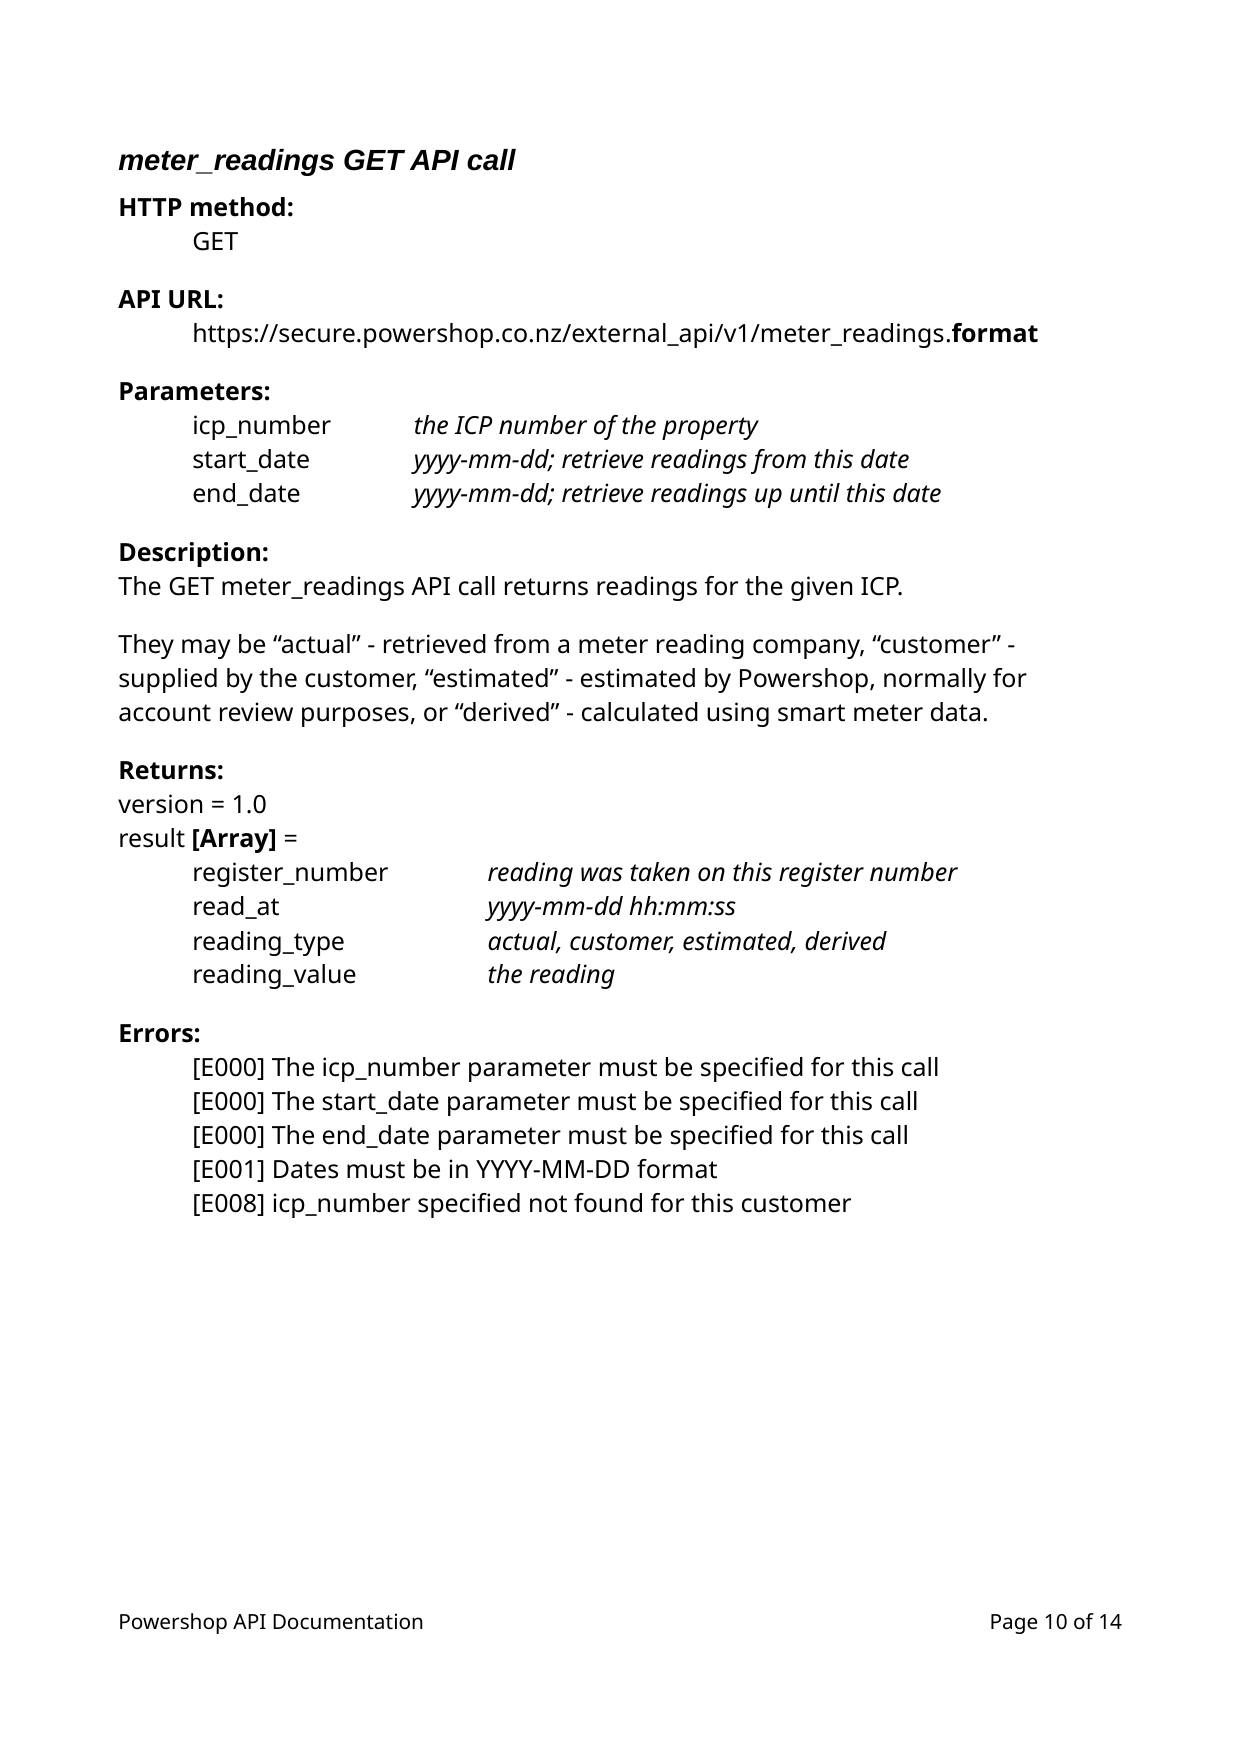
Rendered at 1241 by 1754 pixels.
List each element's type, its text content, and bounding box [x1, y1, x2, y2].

text They may be “actual” - retrieved from a meter reading company, “customer” - supplied by the customer, “estimated” - estimated by Powershop, normally for account review purposes, or “derived” - calculated using smart meter data. [118, 626, 1122, 729]
text API URL: https://secure.powershop.co.nz/external_api/v1/meter_readings.format [118, 281, 1122, 349]
text Returns: version = 1.0 result [Array] = register_number reading was taken on this register number read_at yyyy-mm-dd hh:mm:ss reading_type actual, customer, estimated, derived reading_value the reading [118, 753, 1122, 991]
text HTTP method: GET [118, 189, 1122, 257]
text Description: The GET meter_readings API call returns readings for the given ICP. [118, 534, 1122, 602]
subtitle meter_readings GET API call [118, 143, 1122, 177]
text Parameters: icp_number the ICP number of the property start_date yyyy-mm-dd; retrieve readings from this date end_date yyyy-mm-dd; retrieve readings up until this date [118, 374, 1122, 510]
text Errors: [E000] The icp_number parameter must be specified for this call [E000] The start_date parameter must be specified for this call [E000] The end_date parameter must be specified for this call [E001] Dates must be in YYYY-MM-DD format [E008] icp_number specified not found for this customer [118, 1015, 1122, 1288]
